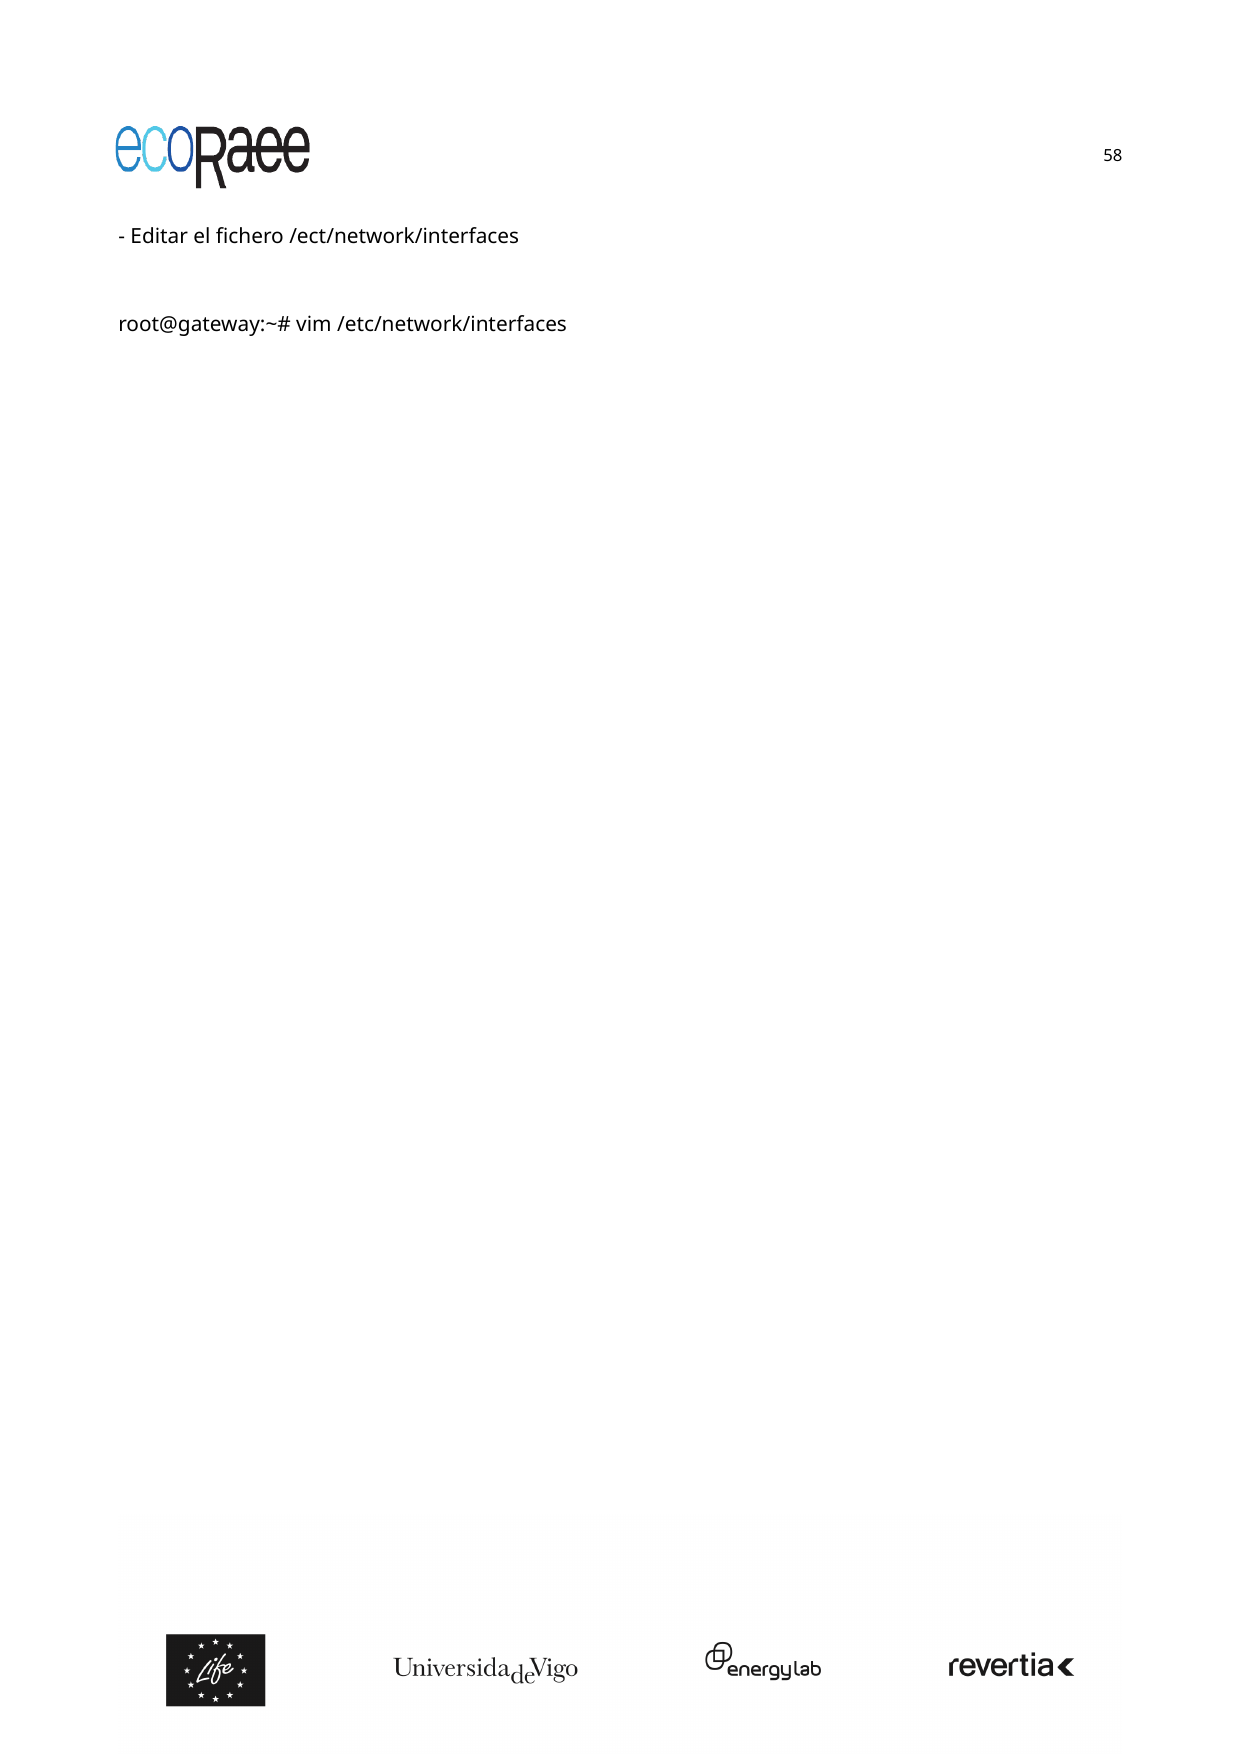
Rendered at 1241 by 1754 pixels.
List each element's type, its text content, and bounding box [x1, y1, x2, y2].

picture [114, 124, 311, 190]
text root@gateway:~# vim /etc/network/interfaces [118, 309, 1122, 337]
text - Editar el fichero /ect/network/interfaces [118, 221, 1122, 250]
picture [118, 1514, 1123, 1754]
